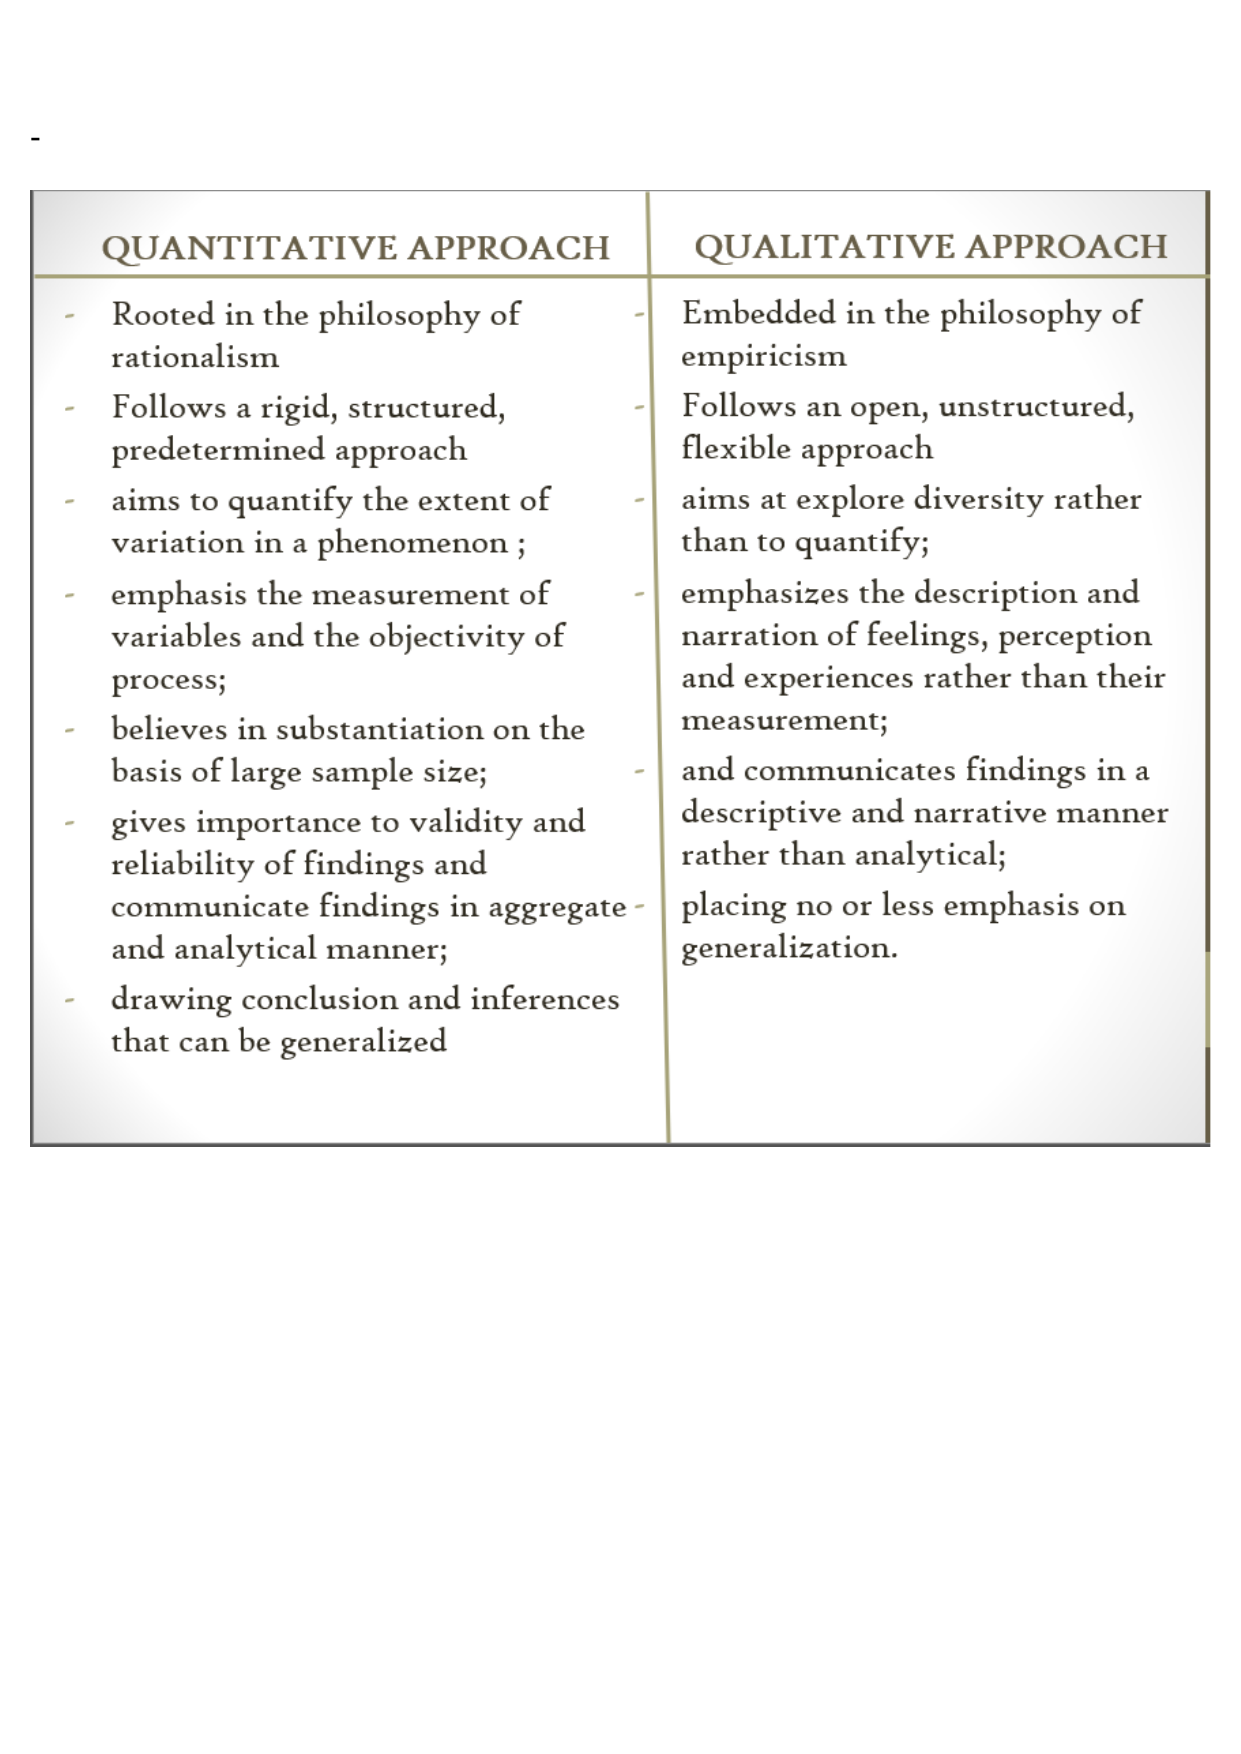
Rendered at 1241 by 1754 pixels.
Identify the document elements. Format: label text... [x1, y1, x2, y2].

subtitle - [30, 113, 1211, 159]
picture [30, 190, 1211, 1147]
